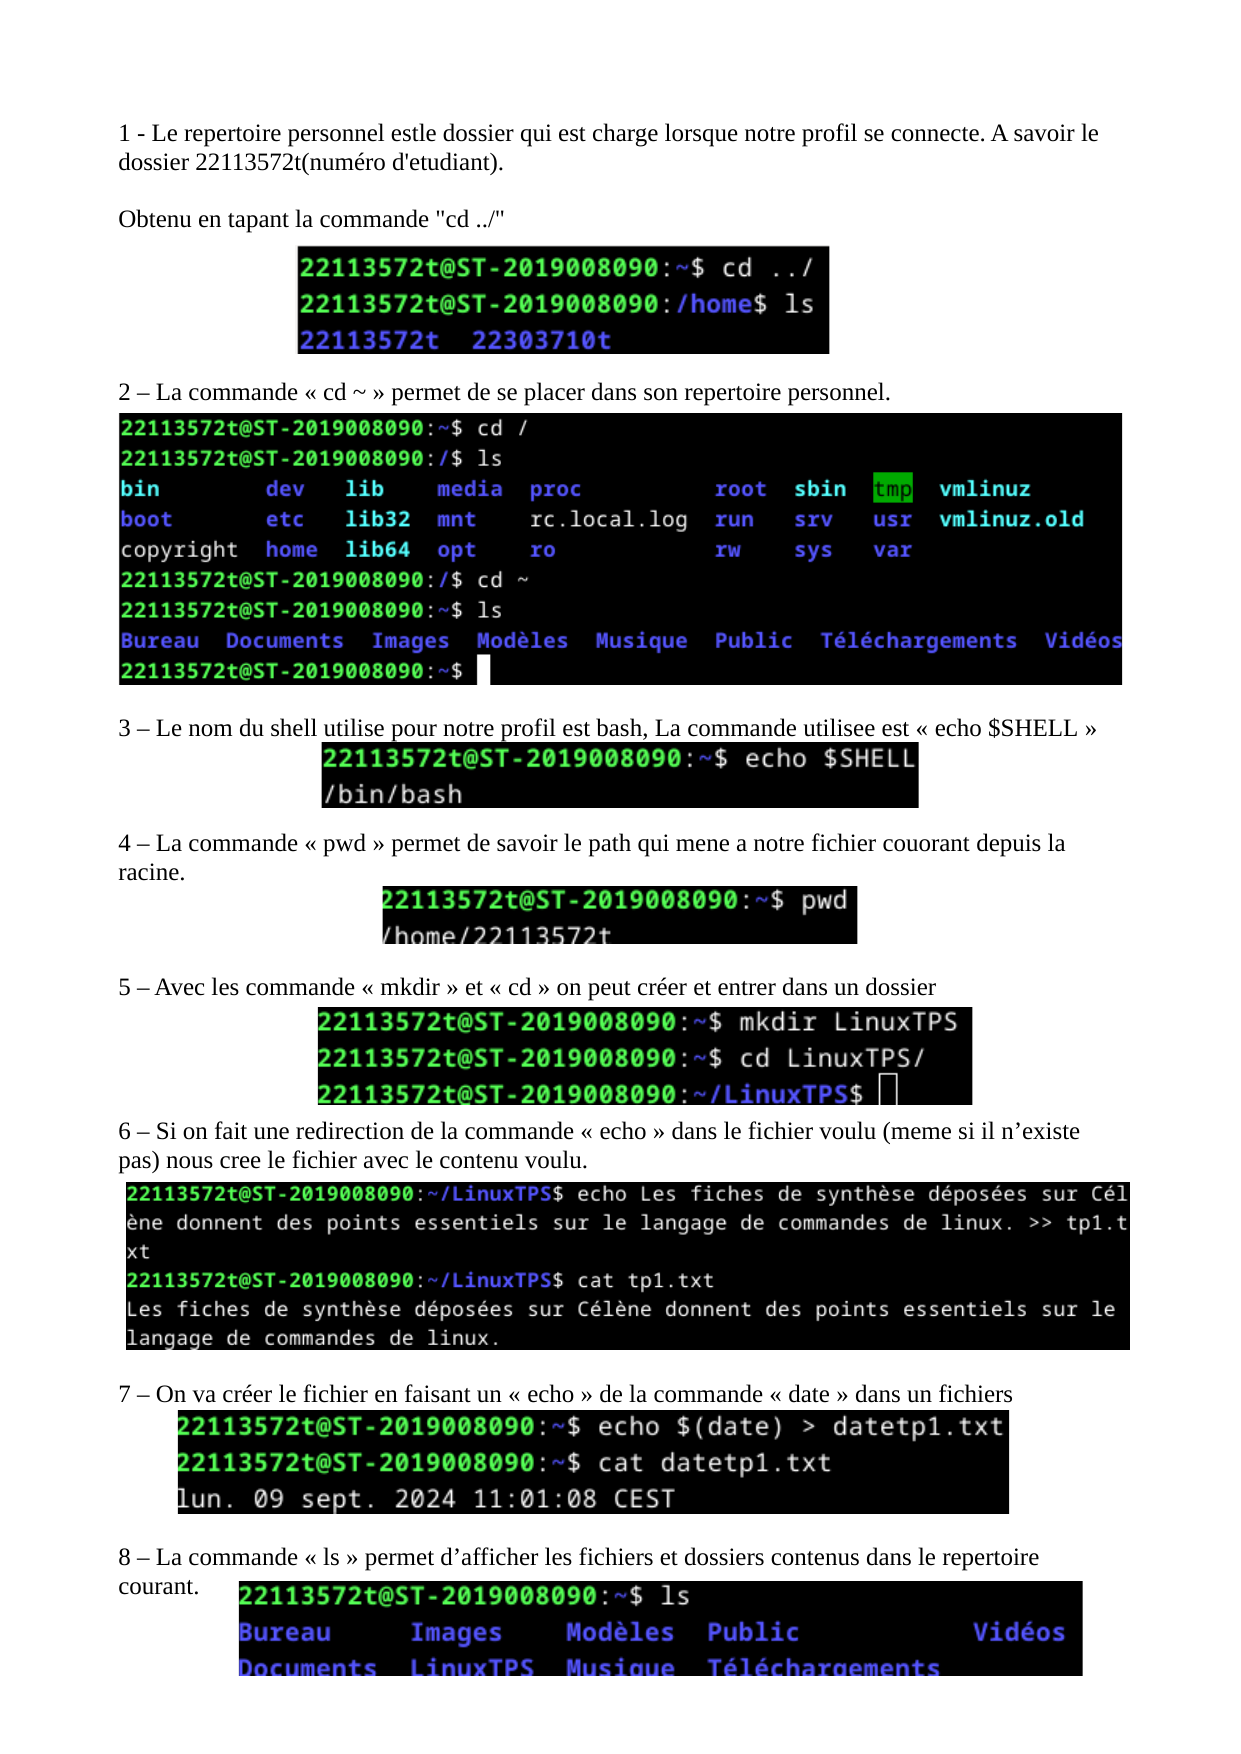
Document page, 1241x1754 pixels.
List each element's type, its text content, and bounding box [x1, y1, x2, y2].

text 4 – La commande « pwd » permet de savoir le path qui mene a notre fichier couorant depuis la racine. [118, 828, 1122, 886]
text Obtenu en tapant la commande "cd ../" [118, 204, 1122, 233]
text 7 – On va créer le fichier en faisant un « echo » de la commande « date » dans un fichiers [118, 1379, 1122, 1407]
picture [238, 1581, 1083, 1676]
text 3 – Le nom du shell utilise pour notre profil est bash, La commande utilisee est « echo $SHELL » [118, 713, 1122, 742]
text 6 – Si on fait une redirection de la commande « echo » dans le fichier voulu (meme si il n’existe pas) nous cree le fichier avec le contenu voulu. [118, 1116, 1122, 1173]
picture [177, 1410, 1010, 1514]
text 2 – La commande « cd ~ » permet de se placer dans son repertoire personnel. [118, 377, 1122, 406]
text 8 – La commande « ls » permet d’afficher les fichiers et dossiers contenus dans le repertoire courant. [118, 1542, 1122, 1600]
picture [295, 245, 830, 354]
picture [321, 742, 919, 808]
text 1 - Le repertoire personnel estle dossier qui est charge lorsque notre profil se connecte. A savoir le dossier 22113572t(numéro d'etudiant). [118, 118, 1122, 176]
picture [317, 1007, 973, 1105]
text 5 – Avec les commande « mkdir » et « cd » on peut créer et entrer dans un dossier [118, 972, 1122, 1001]
picture [118, 413, 1123, 685]
picture [382, 886, 858, 944]
picture [126, 1182, 1130, 1350]
